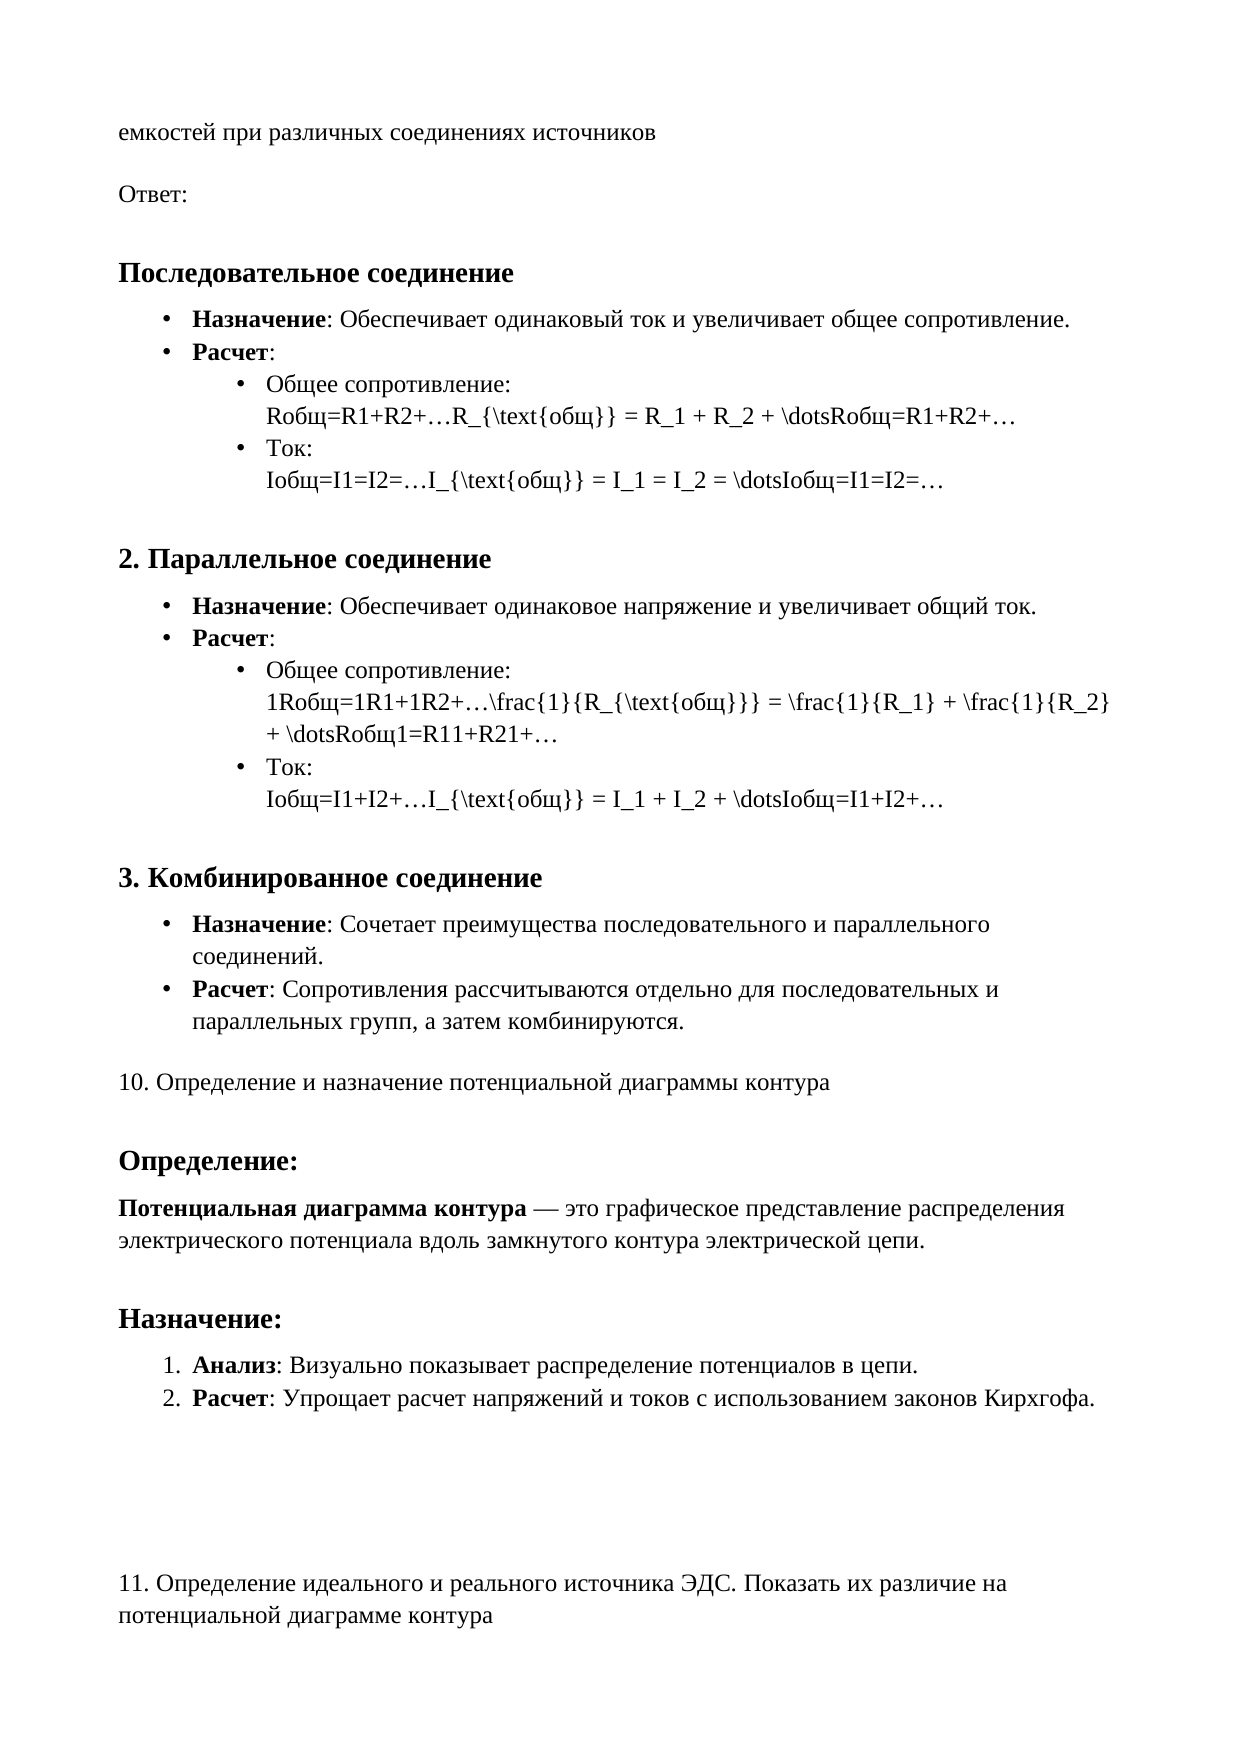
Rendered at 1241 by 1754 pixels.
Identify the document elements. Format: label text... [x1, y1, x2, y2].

subtitle Определение: [118, 1144, 1122, 1177]
text 10. Определение и назначение потенциальной диаграммы контура [118, 1068, 1122, 1096]
list Ток: Iобщ=I1+I2+…I_{\text{общ}} = I_1 + I_2 + \dotsIобщ​=I1​+I2​+… [236, 752, 1122, 813]
text Ответ: [118, 180, 1122, 208]
list Анализ: Визуально показывает распределение потенциалов в цепи. [162, 1351, 1122, 1379]
list Расчет: Упрощает расчет напряжений и токов с использованием законов Кирхгофа. [162, 1383, 1122, 1412]
list Назначение: Обеспечивает одинаковый ток и увеличивает общее сопротивление. [162, 305, 1122, 333]
list Назначение: Обеспечивает одинаковое напряжение и увеличивает общий ток. [162, 592, 1122, 619]
list Расчет: Сопротивления рассчитываются отдельно для последовательных и параллельных групп, а затем комбинируются. [162, 974, 1122, 1035]
list Назначение: Сочетает преимущества последовательного и параллельного соединений. [162, 910, 1122, 970]
list Ток: Iобщ=I1=I2=…I_{\text{общ}} = I_1 = I_2 = \dotsIобщ​=I1​=I2​=… [236, 434, 1122, 494]
text Потенциальная диаграмма контура — это графическое представление распределения электрического потенциала вдоль замкнутого контура электрической цепи. [118, 1194, 1122, 1254]
list Расчет: [162, 337, 1122, 365]
subtitle 2. Параллельное соединение [118, 542, 1122, 575]
text емкостей при различных соединениях источников [118, 118, 1122, 146]
list Общее сопротивление: 1Rобщ=1R1+1R2+…\frac{1}{R_{\text{общ}}} = \frac{1}{R_1} + \frac{1}{R_2} + \dotsRобщ​1​=R1​1​+R2​1​+… [236, 656, 1122, 748]
subtitle 3. Комбинированное соединение [118, 861, 1122, 893]
subtitle Назначение: [118, 1302, 1122, 1335]
list Расчет: [162, 624, 1122, 652]
list Общее сопротивление: Rобщ=R1+R2+…R_{\text{общ}} = R_1 + R_2 + \dotsRобщ​=R1​+R2​+… [236, 369, 1122, 430]
subtitle Последовательное соединение [118, 256, 1122, 288]
text 11. Определение идеального и реального источника ЭДС. Показать их различие на потенциальной диаграмме контура [118, 1568, 1122, 1629]
